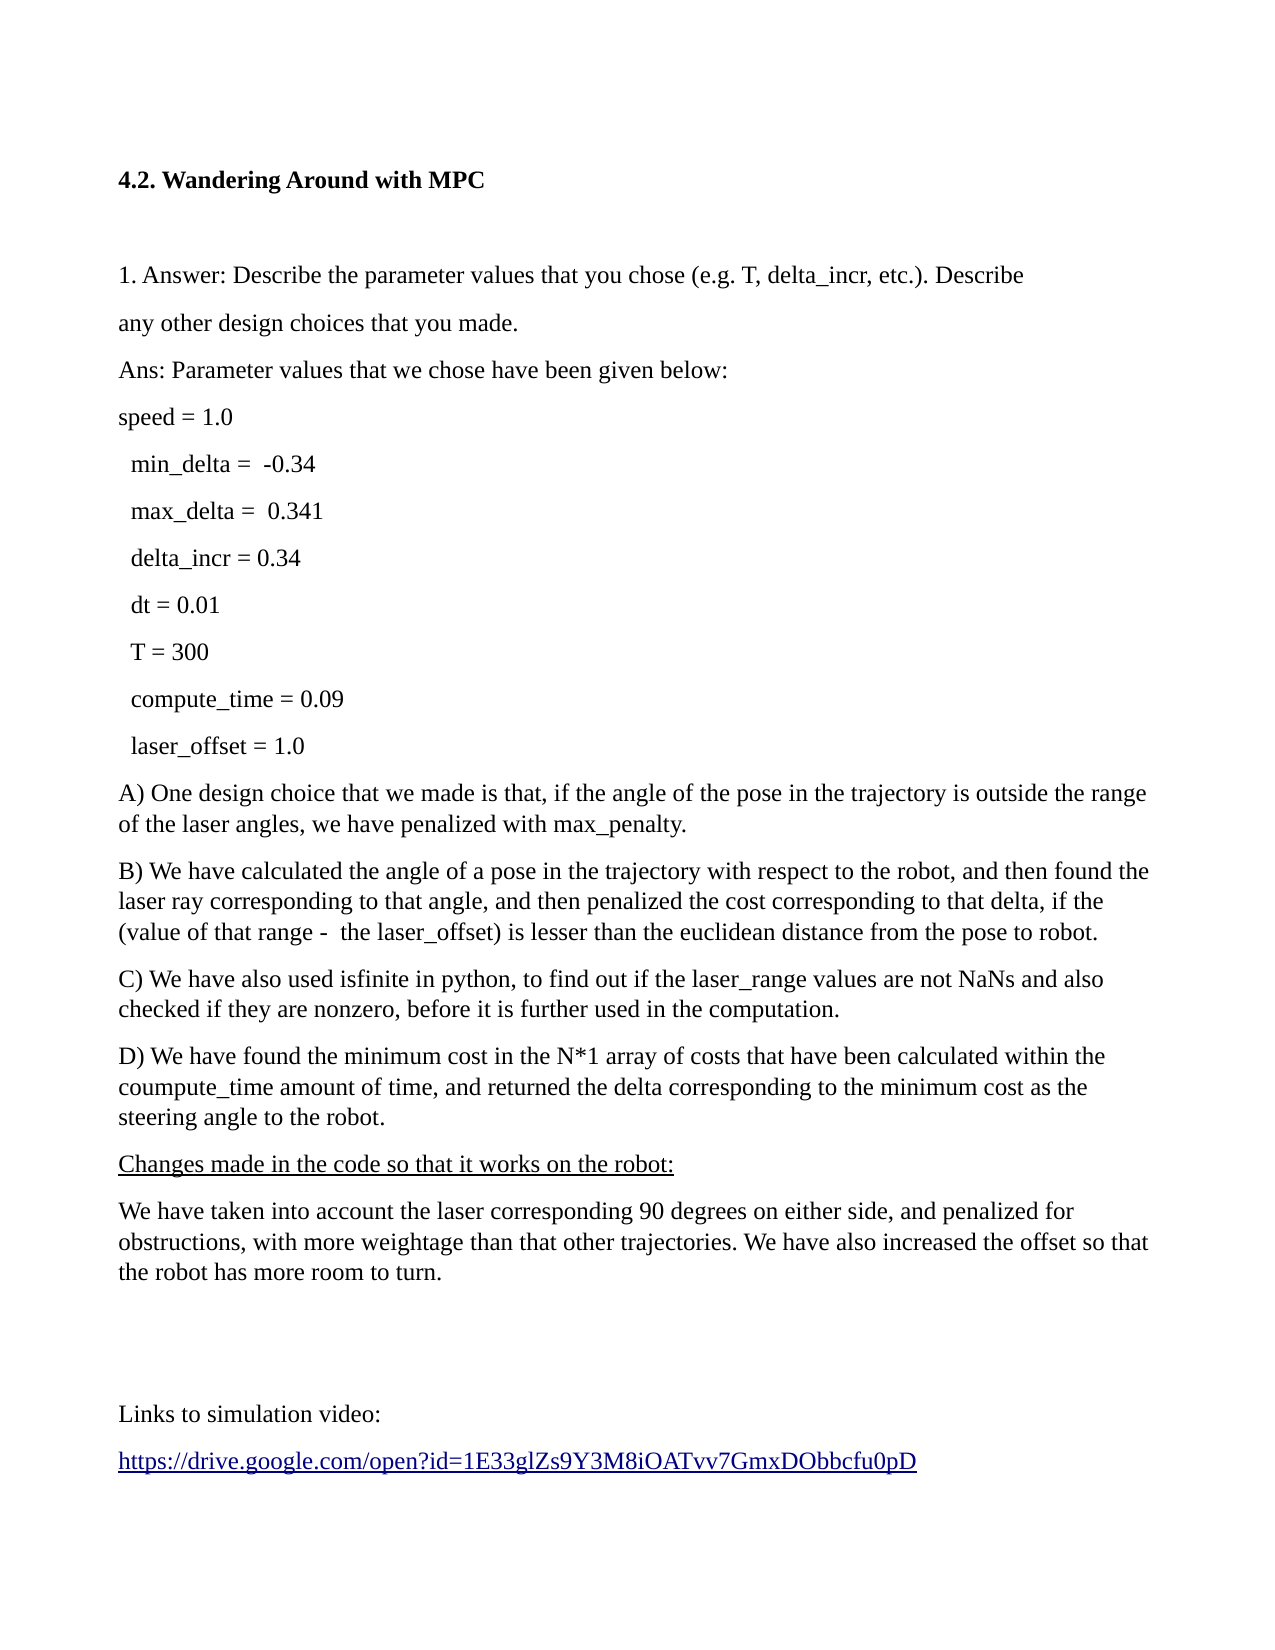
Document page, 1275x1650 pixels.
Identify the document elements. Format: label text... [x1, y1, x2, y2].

text min_delta = -0.34 [118, 449, 1157, 478]
text 4.2. Wandering Around with MPC [118, 166, 1157, 194]
text T = 300 [118, 637, 1157, 666]
text We have taken into account the laser corresponding 90 degrees on either side, and penalized for obstructions, with more weightage than that other trajectories. We have also increased the offset so that the robot has more room to turn. [118, 1196, 1157, 1286]
text delta_incr = 0.34 [118, 543, 1157, 572]
text Ans: Parameter values that we chose have been given below: [118, 355, 1157, 383]
text max_delta = 0.341 [118, 496, 1157, 525]
text C) We have also used isfinite in python, to find out if the laser_range values are not NaNs and also checked if they are nonzero, before it is further used in the computation. [118, 964, 1157, 1023]
text laser_offset = 1.0 [118, 731, 1157, 760]
text A) One design choice that we made is that, if the angle of the pose in the trajectory is outside the range of the laser angles, we have penalized with max_penalty. [118, 778, 1157, 838]
text Links to simulation video: [118, 1399, 1157, 1428]
text any other design choices that you made. [118, 308, 1157, 336]
text Changes made in the code so that it works on the robot: [118, 1149, 1157, 1178]
text 1. Answer: Describe the parameter values that you chose (e.g. T, delta_incr, etc.). Describe [118, 260, 1157, 289]
text B) We have calculated the angle of a pose in the trajectory with respect to the robot, and then found the laser ray corresponding to that angle, and then penalized the cost corresponding to that delta, if the (value of that range - the laser_offset) is lesser than the euclidean distance from the pose to robot. [118, 856, 1157, 946]
text dt = 0.01 [118, 590, 1157, 619]
text speed = 1.0 [118, 402, 1157, 431]
text D) We have found the minimum cost in the N*1 array of costs that have been calculated within the coumpute_time amount of time, and returned the delta corresponding to the minimum cost as the steering angle to the robot. [118, 1041, 1157, 1131]
text https://drive.google.com/open?id=1E33glZs9Y3M8iOATvv7GmxDObbcfu0pD [118, 1446, 1157, 1475]
text compute_time = 0.09 [118, 684, 1157, 713]
